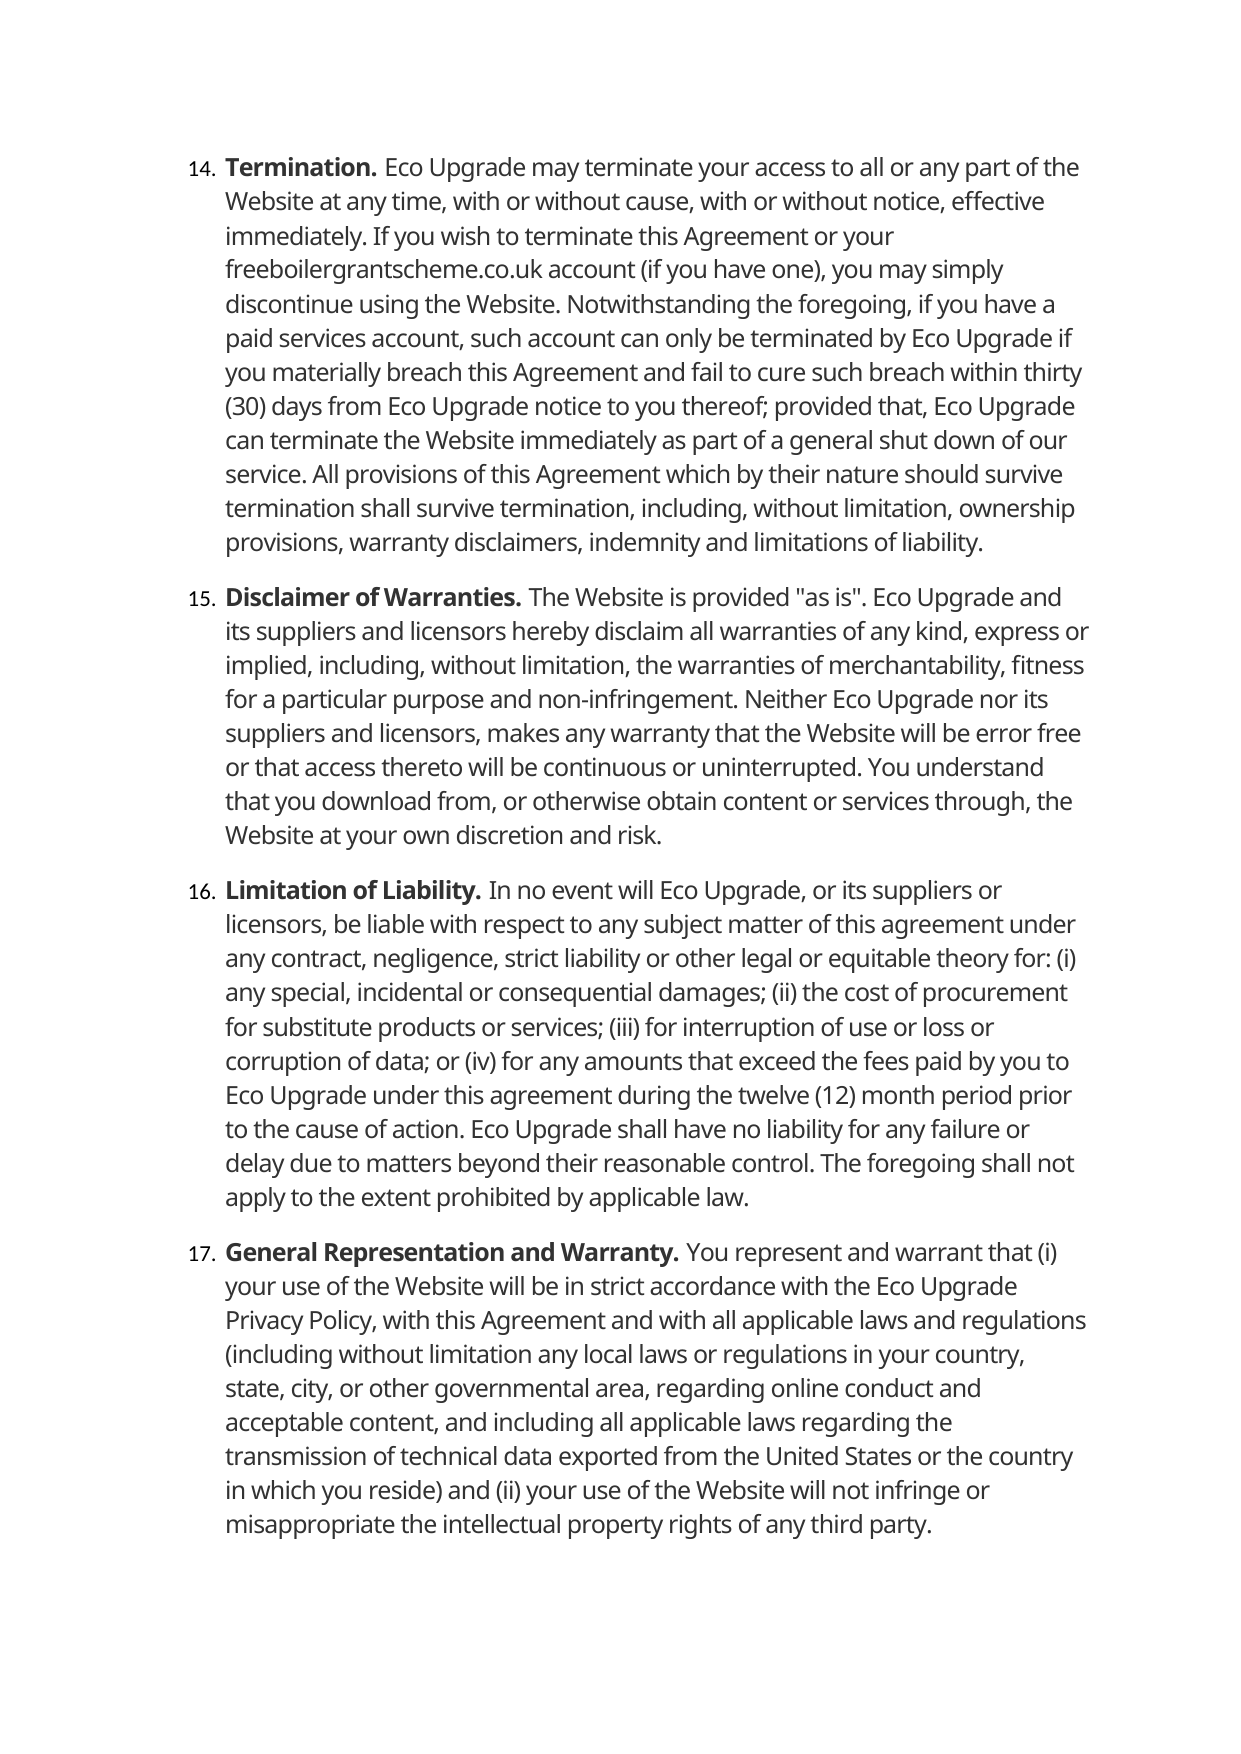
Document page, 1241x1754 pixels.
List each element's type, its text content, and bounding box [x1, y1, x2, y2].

list Termination. Eco Upgrade may terminate your access to all or any part of the Website at any time, with or without cause, with or without notice, effective immediately. If you wish to terminate this Agreement or your freeboilergrantscheme.co.uk account (if you have one), you may simply discontinue using the Website. Notwithstanding the foregoing, if you have a paid services account, such account can only be terminated by Eco Upgrade if you materially breach this Agreement and fail to cure such breach within thirty (30) days from Eco Upgrade notice to you thereof; provided that, Eco Upgrade can terminate the Website immediately as part of a general shut down of our service. All provisions of this Agreement which by their nature should survive termination shall survive termination, including, without limitation, ownership provisions, warranty disclaimers, indemnity and limitations of liability. [187, 150, 1090, 559]
list General Representation and Warranty. You represent and warrant that (i) your use of the Website will be in strict accordance with the Eco Upgrade Privacy Policy, with this Agreement and with all applicable laws and regulations (including without limitation any local laws or regulations in your country, state, city, or other governmental area, regarding online conduct and acceptable content, and including all applicable laws regarding the transmission of technical data exported from the United States or the country in which you reside) and (ii) your use of the Website will not infringe or misappropriate the intellectual property rights of any third party. [187, 1234, 1090, 1541]
list Disclaimer of Warranties. The Website is provided "as is". Eco Upgrade and its suppliers and licensors hereby disclaim all warranties of any kind, express or implied, including, without limitation, the warranties of merchantability, fitness for a particular purpose and non-infringement. Neither Eco Upgrade nor its suppliers and licensors, makes any warranty that the Website will be error free or that access thereto will be continuous or uninterrupted. You understand that you download from, or otherwise obtain content or services through, the Website at your own discretion and risk. [187, 579, 1090, 852]
list Limitation of Liability. In no event will Eco Upgrade, or its suppliers or licensors, be liable with respect to any subject matter of this agreement under any contract, negligence, strict liability or other legal or equitable theory for: (i) any special, incidental or consequential damages; (ii) the cost of procurement for substitute products or services; (iii) for interruption of use or loss or corruption of data; or (iv) for any amounts that exceed the fees paid by you to Eco Upgrade under this agreement during the twelve (12) month period prior to the cause of action. Eco Upgrade shall have no liability for any failure or delay due to matters beyond their reasonable control. The foregoing shall not apply to the extent prohibited by applicable law. [187, 873, 1090, 1213]
